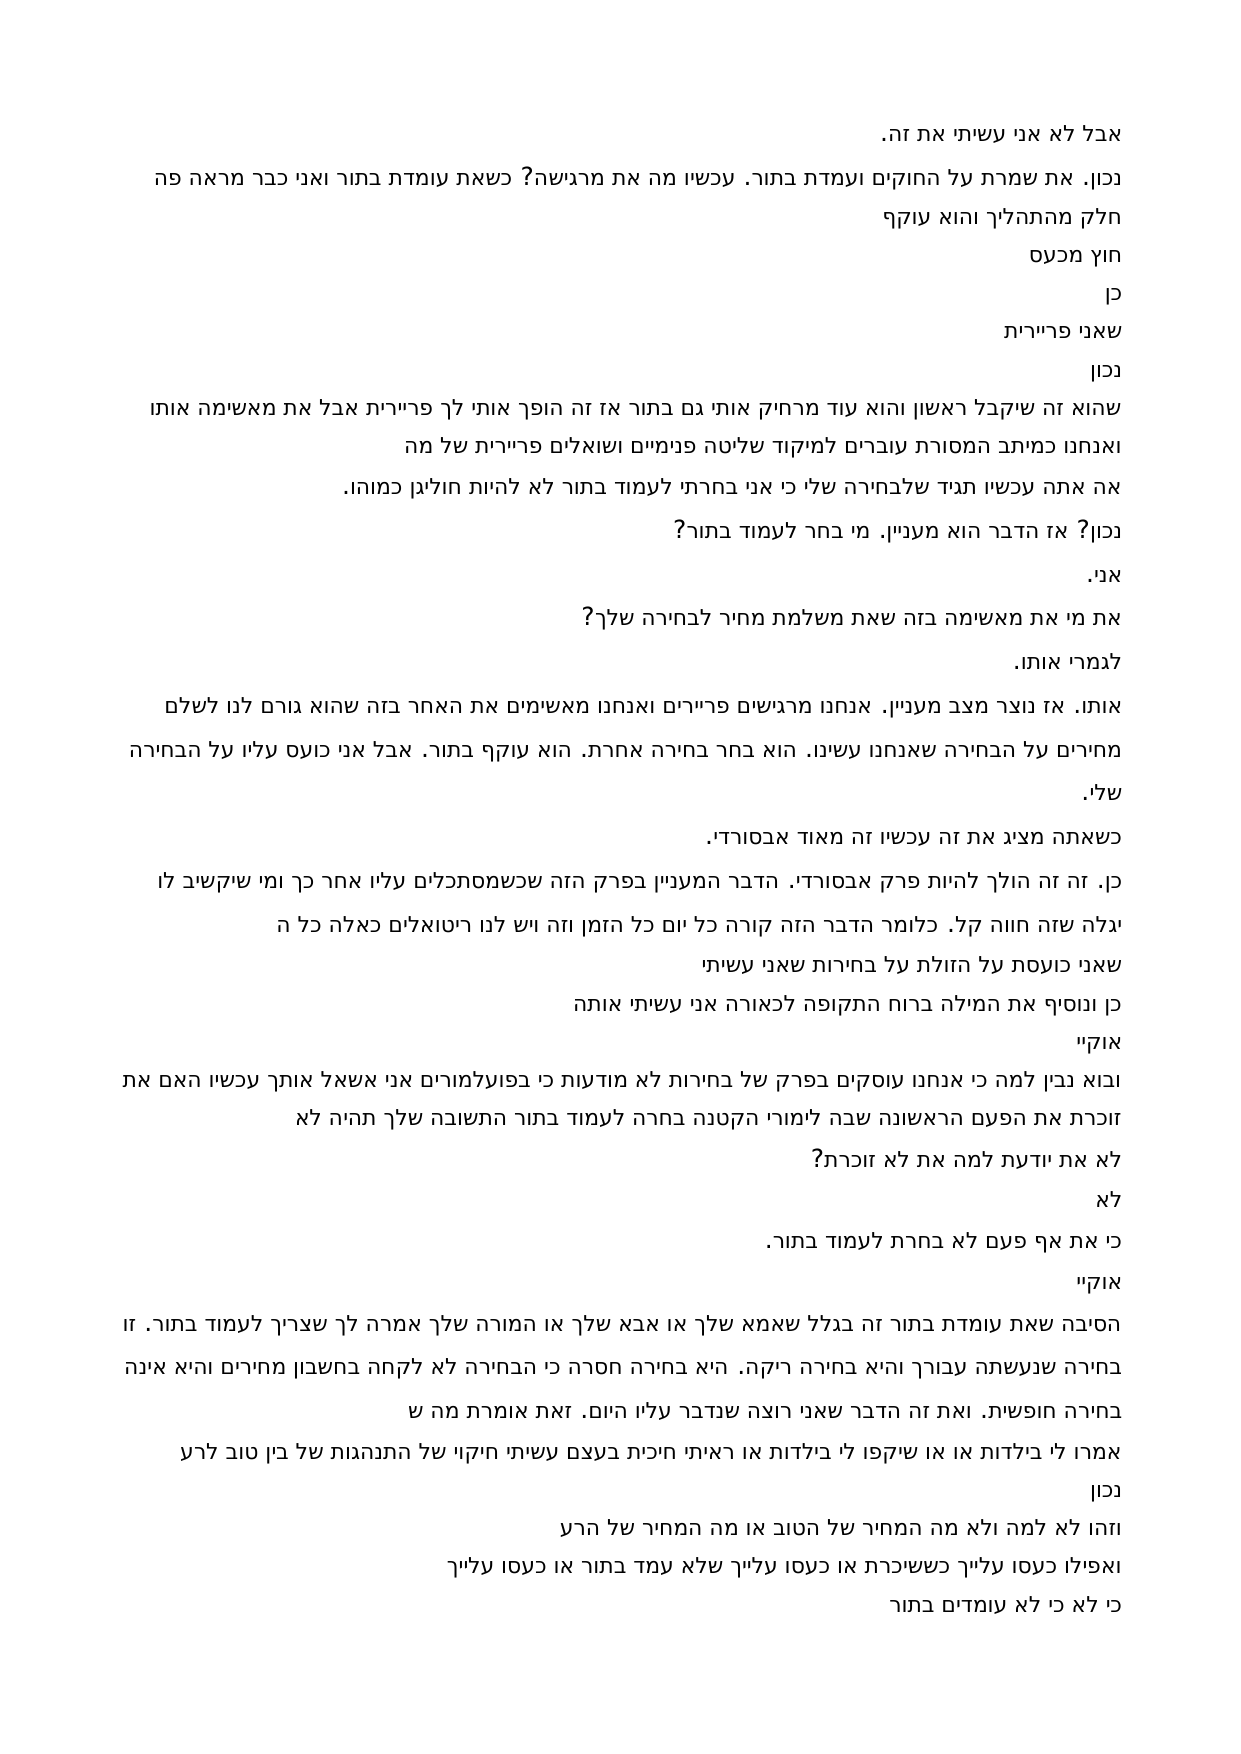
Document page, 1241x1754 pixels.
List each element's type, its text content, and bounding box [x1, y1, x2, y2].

text כן. זה זה הולך להיות פרק אבסורדי. הדבר המעניין בפרק הזה שכשמסתכלים עליו אחר כך ומי שיקשיב לו יגלה שזה חווה קל. כלומר הדבר הזה קורה כל יום כל הזמן וזה ויש לנו ריטואלים כאלה כל ה [118, 865, 1122, 938]
text את מי את מאשימה בזה שאת משלמת מחיר לבחירה שלך? [118, 603, 1122, 632]
text ואפילו כעסו עלייך כששיכרת או כעסו עלייך שלא עמד בתור או כעסו עלייך [118, 1554, 1122, 1579]
text אותו. אז נוצר מצב מעניין. אנחנו מרגישים פריירים ואנחנו מאשימים את האחר בזה שהוא גורם לנו לשלם מחירים על הבחירה שאנחנו עשינו. הוא בחר בחירה אחרת. הוא עוקף בתור. אבל אני כועס עליו על הבחירה שלי. [118, 690, 1122, 807]
text לגמרי אותו. [118, 646, 1122, 676]
text אבל לא אני עשיתי את זה. [118, 118, 1122, 147]
text כן ונוסיף את המילה ברוח התקופה לכאורה אני עשיתי אותה [118, 991, 1122, 1016]
text לא [118, 1187, 1122, 1213]
text וזהו לא למה ולא מה המחיר של הטוב או מה המחיר של הרע [118, 1515, 1122, 1541]
text ובוא נבין למה כי אנחנו עוסקים בפרק של בחירות לא מודעות כי בפועלמורים אני אשאל אותך עכשיו האם את זוכרת את הפעם הראשונה שבה לימורי הקטנה בחרה לעמוד בתור התשובה שלך תהיה לא [118, 1067, 1122, 1131]
text כי לא כי לא עומדים בתור [118, 1592, 1122, 1617]
text הסיבה שאת עומדת בתור זה בגלל שאמא שלך או אבא שלך או המורה שלך אמרה לך שצריך לעמוד בתור. זו בחירה שנעשתה עבורך והיא בחירה ריקה. היא בחירה חסרה כי הבחירה לא לקחה בחשבון מחירים והיא אינה בחירה חופשית. ואת זה הדבר שאני רוצה שנדבר עליו היום. זאת אומרת מה ש [118, 1308, 1122, 1424]
text נכון. את שמרת על החוקים ועמדת בתור. עכשיו מה את מרגישה? כשאת עומדת בתור ואני כבר מראה פה חלק מהתהליך והוא עוקף [118, 162, 1122, 229]
text אמרו לי בילדות או או שיקפו לי בילדות או ראיתי חיכית בעצם עשיתי חיקוי של התנהגות של בין טוב לרע [118, 1439, 1122, 1464]
text אוקיי [118, 1269, 1122, 1295]
text כשאתה מציג את זה עכשיו זה מאוד אבסורדי. [118, 821, 1122, 851]
text לא את יודעת למה את לא זוכרת? [118, 1144, 1122, 1173]
text שאני כועסת על הזולת על בחירות שאני עשיתי [118, 953, 1122, 978]
text ואנחנו כמיתב המסורת עוברים למיקוד שליטה פנימיים ושואלים פריירית של מה [118, 433, 1122, 459]
text אני. [118, 559, 1122, 588]
text כן [118, 280, 1122, 306]
text אוקיי [118, 1029, 1122, 1054]
text נכון [118, 357, 1122, 382]
text חוץ מכעס [118, 242, 1122, 267]
text אה אתה עכשיו תגיד שלבחירה שלי כי אני בחרתי לעמוד בתור לא להיות חוליגן כמוהו. [118, 471, 1122, 501]
text נכון? אז הדבר הוא מעניין. מי בחר לעמוד בתור? [118, 515, 1122, 544]
text כי את אף פעם לא בחרת לעמוד בתור. [118, 1226, 1122, 1255]
text שאני פריירית [118, 318, 1122, 344]
text נכון [118, 1477, 1122, 1503]
text שהוא זה שיקבל ראשון והוא עוד מרחיק אותי גם בתור אז זה הופך אותי לך פריירית אבל את מאשימה אותו [118, 395, 1122, 420]
